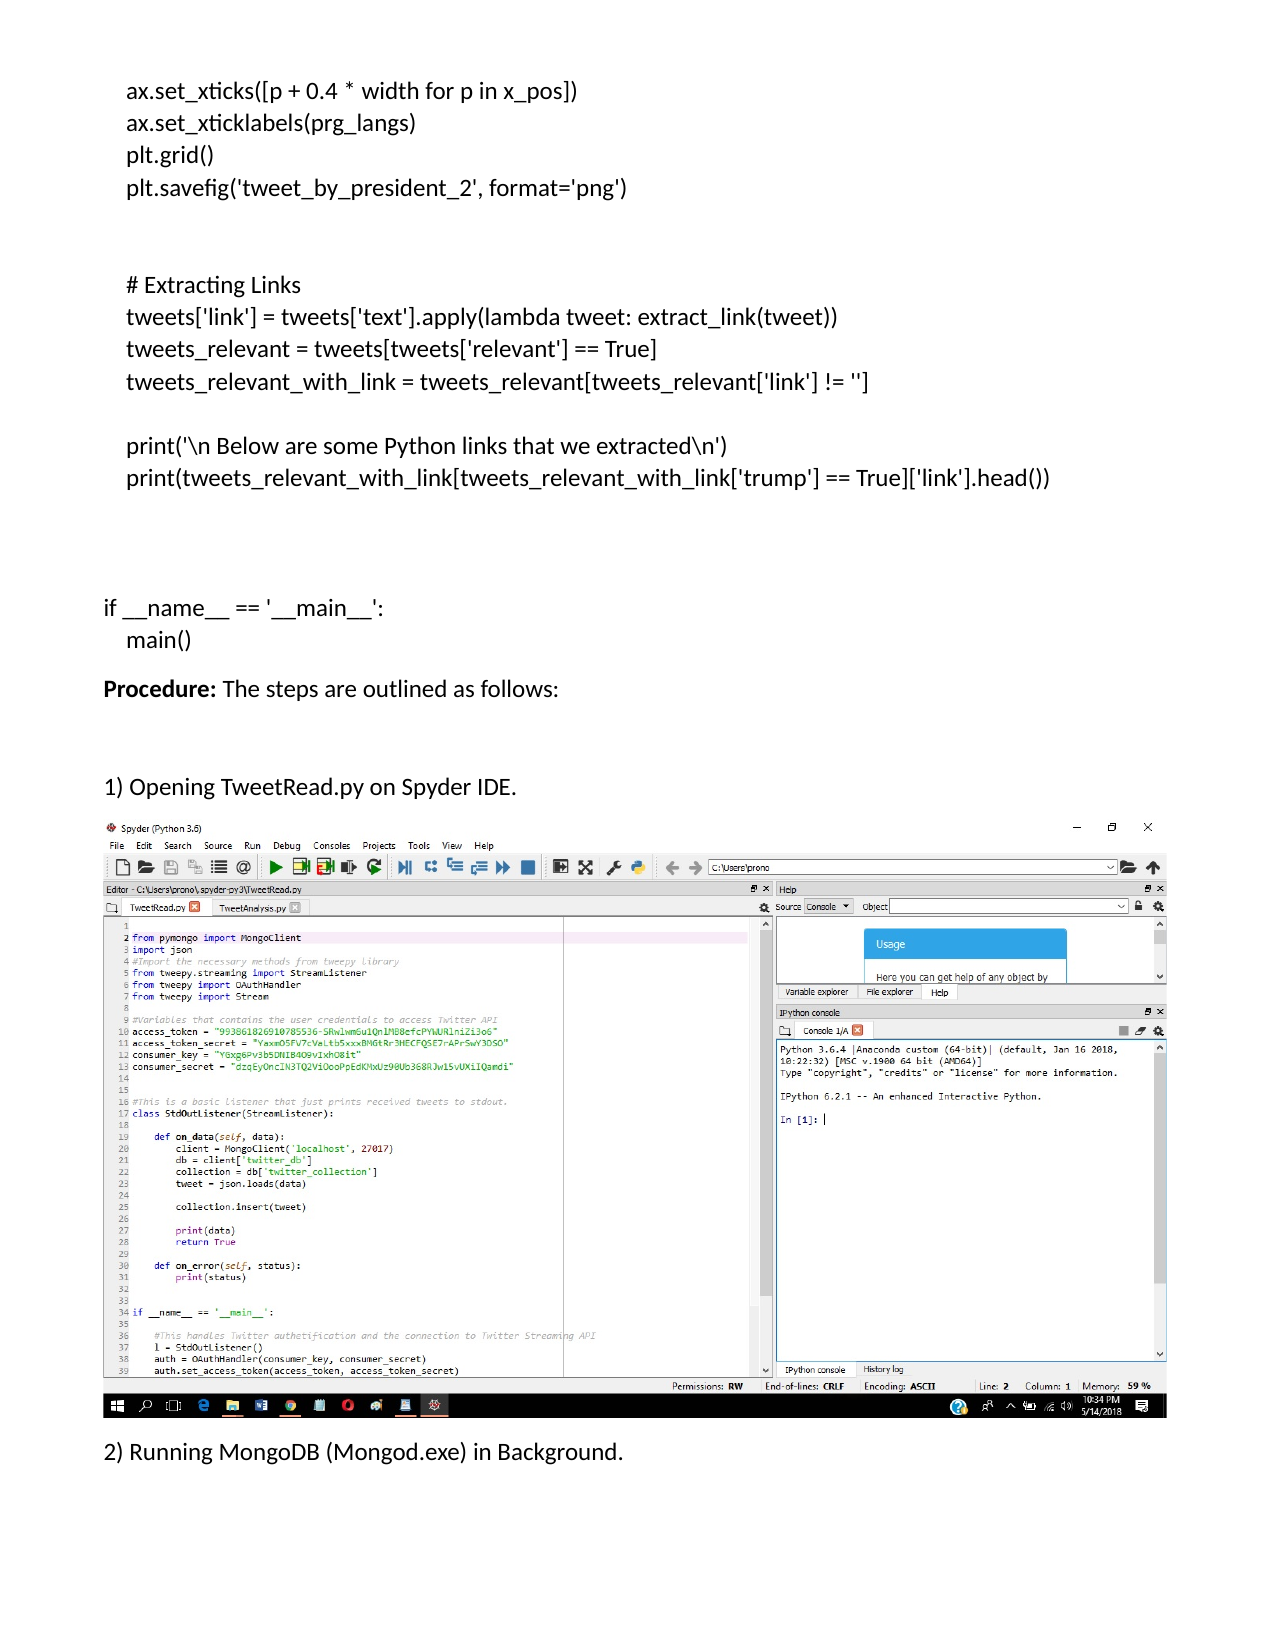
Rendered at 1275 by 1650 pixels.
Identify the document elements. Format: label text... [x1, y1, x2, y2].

text 1) Opening TweetRead.py on Spyder IDE. [103, 771, 1167, 801]
text Procedure: The steps are outlined as follows: [103, 673, 1167, 703]
text ax.set_xticks([p + 0.4 * width for p in x_pos]) ax.set_xticklabels(prg_langs) plt.grid() plt.savefig('tweet_by_president_2', format='png') # Extracting Links tweets['link'] = tweets['text'].apply(lambda tweet: extract_link(tweet)) tweets_relevant = tweets[tweets['relevant'] == True] tweets_relevant_with_link = tweets_relevant[tweets_relevant['link'] != ''] print('\n Below are some Python links that we extracted\n') print(tweets_relevant_with_link[tweets_relevant_with_link['trump'] == True]['link'].head()) if __name__ == '__main__': main() [103, 75, 1167, 654]
text 2) Running MongoDB (Mongod.exe) in Background. [103, 1436, 1167, 1467]
